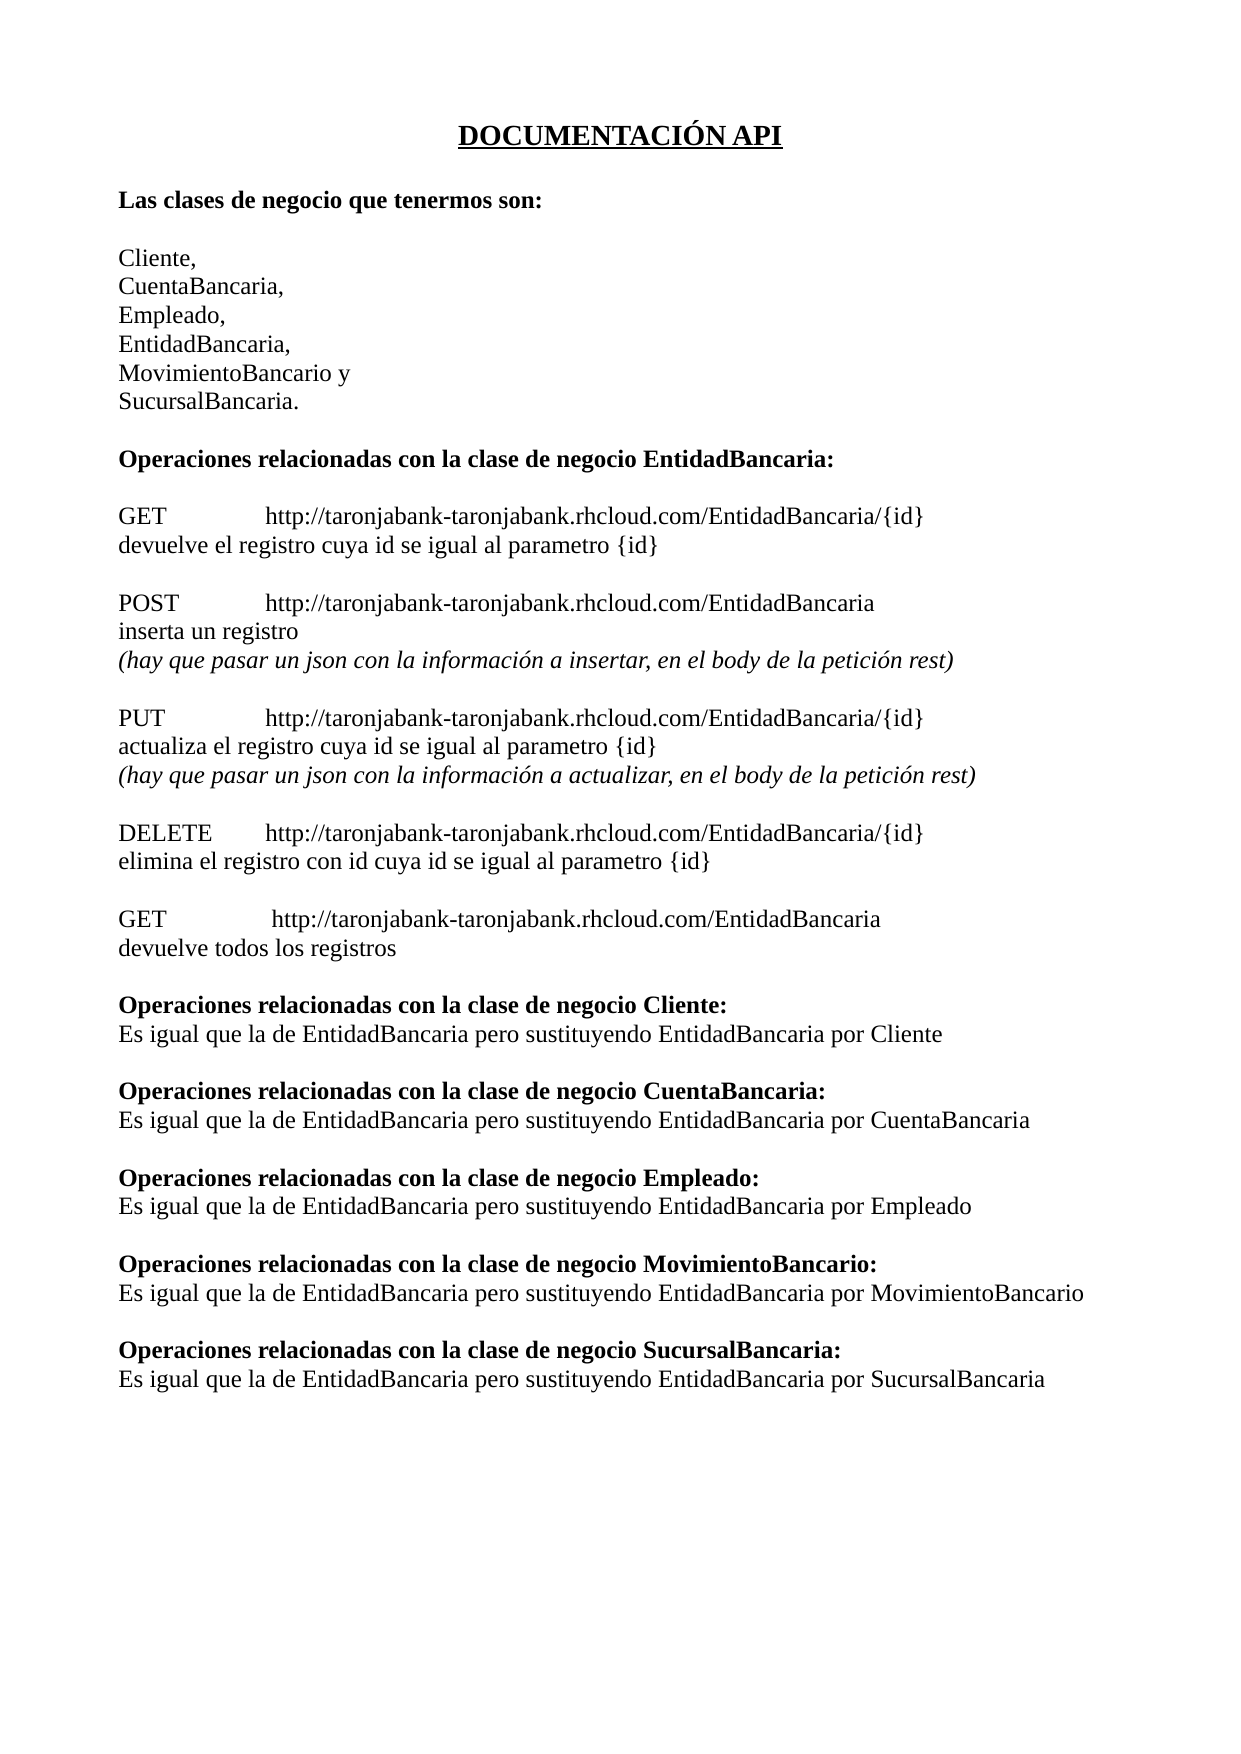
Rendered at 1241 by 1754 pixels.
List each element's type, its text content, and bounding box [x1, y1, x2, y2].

text Es igual que la de EntidadBancaria pero sustituyendo EntidadBancaria por SucursalBancaria [118, 1364, 1122, 1393]
text Operaciones relacionadas con la clase de negocio Cliente: [118, 990, 1122, 1019]
text devuelve todos los registros [118, 933, 1122, 961]
text POST http://taronjabank-taronjabank.rhcloud.com/EntidadBancaria [118, 588, 1122, 616]
text Es igual que la de EntidadBancaria pero sustituyendo EntidadBancaria por CuentaBancaria [118, 1105, 1122, 1134]
text Operaciones relacionadas con la clase de negocio EntidadBancaria: [118, 444, 1122, 473]
text Operaciones relacionadas con la clase de negocio SucursalBancaria: [118, 1335, 1122, 1364]
text Operaciones relacionadas con la clase de negocio MovimientoBancario: [118, 1249, 1122, 1278]
text (hay que pasar un json con la información a insertar, en el body de la petición rest) [118, 645, 1122, 674]
text Es igual que la de EntidadBancaria pero sustituyendo EntidadBancaria por MovimientoBancario [118, 1278, 1122, 1306]
text Operaciones relacionadas con la clase de negocio Empleado: [118, 1163, 1122, 1191]
text GET http://taronjabank-taronjabank.rhcloud.com/EntidadBancaria [118, 904, 1122, 933]
text Empleado, [118, 300, 1122, 329]
text CuentaBancaria, [118, 271, 1122, 300]
text (hay que pasar un json con la información a actualizar, en el body de la petición rest) [118, 760, 1122, 789]
text actualiza el registro cuya id se igual al parametro {id} [118, 731, 1122, 760]
text Operaciones relacionadas con la clase de negocio CuentaBancaria: [118, 1076, 1122, 1105]
text elimina el registro con id cuya id se igual al parametro {id} [118, 846, 1122, 875]
text PUT http://taronjabank-taronjabank.rhcloud.com/EntidadBancaria/{id} [118, 703, 1122, 731]
text SucursalBancaria. [118, 386, 1122, 415]
text Es igual que la de EntidadBancaria pero sustituyendo EntidadBancaria por Cliente [118, 1019, 1122, 1048]
text MovimientoBancario y [118, 358, 1122, 386]
text devuelve el registro cuya id se igual al parametro {id} [118, 530, 1122, 559]
text Las clases de negocio que tenermos son: [118, 185, 1122, 214]
text GET http://taronjabank-taronjabank.rhcloud.com/EntidadBancaria/{id} [118, 501, 1122, 530]
text DOCUMENTACIÓN API [118, 118, 1122, 152]
text Es igual que la de EntidadBancaria pero sustituyendo EntidadBancaria por Empleado [118, 1191, 1122, 1220]
text DELETE http://taronjabank-taronjabank.rhcloud.com/EntidadBancaria/{id} [118, 818, 1122, 846]
text inserta un registro [118, 616, 1122, 645]
text EntidadBancaria, [118, 329, 1122, 358]
text Cliente, [118, 243, 1122, 271]
